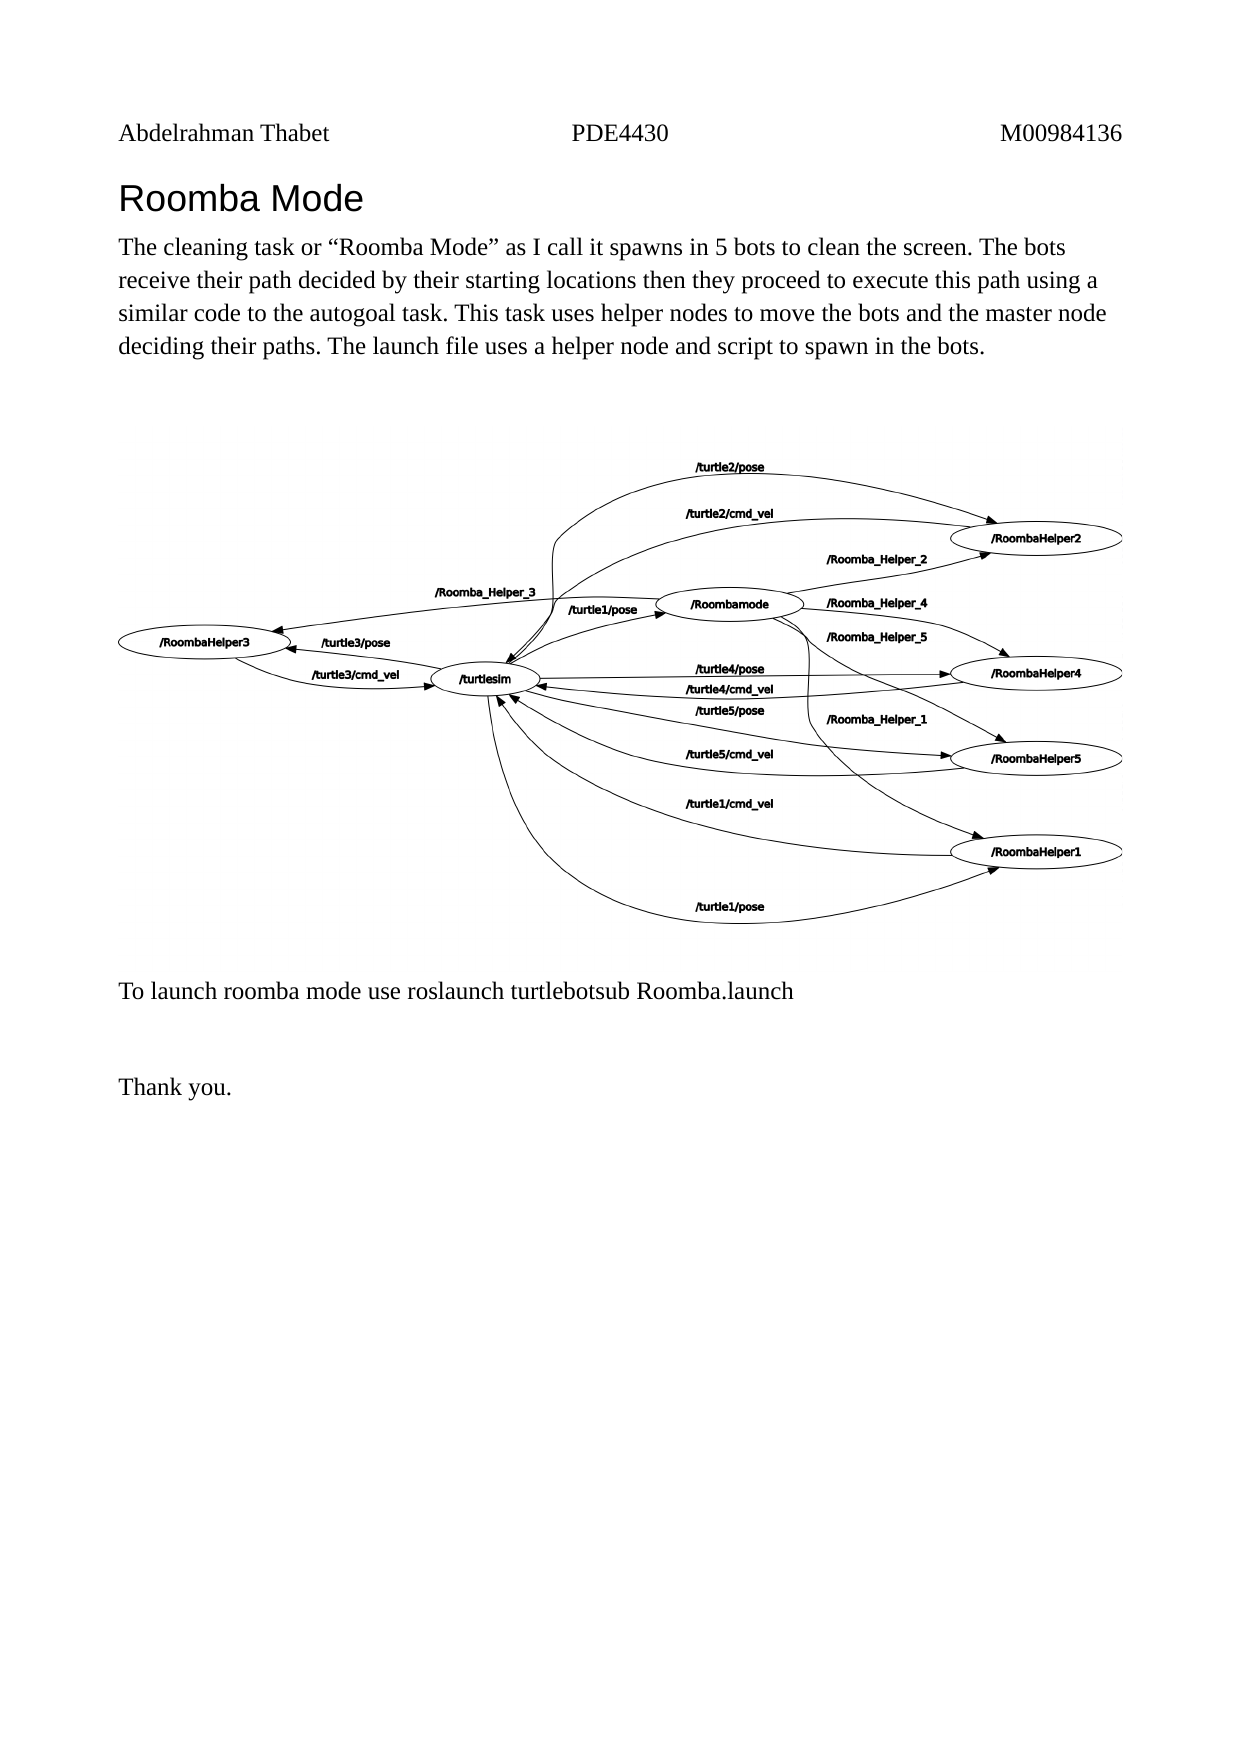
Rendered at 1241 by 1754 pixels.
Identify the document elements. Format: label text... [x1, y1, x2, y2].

text The cleaning task or “Roomba Mode” as I call it spawns in 5 bots to clean the screen. The bots receive their path decided by their starting locations then they proceed to execute this path using a similar code to the autogoal task. This task uses helper nodes to move the bots and the master node deciding their paths. The launch file uses a helper node and script to spawn in the bots. [118, 232, 1122, 360]
text Thank you. [118, 1072, 1122, 1100]
picture [118, 426, 1123, 972]
subtitle Roomba Mode [118, 176, 1122, 219]
text To launch roomba mode use roslaunch turtlebotsub Roomba.launch [118, 972, 1122, 1005]
